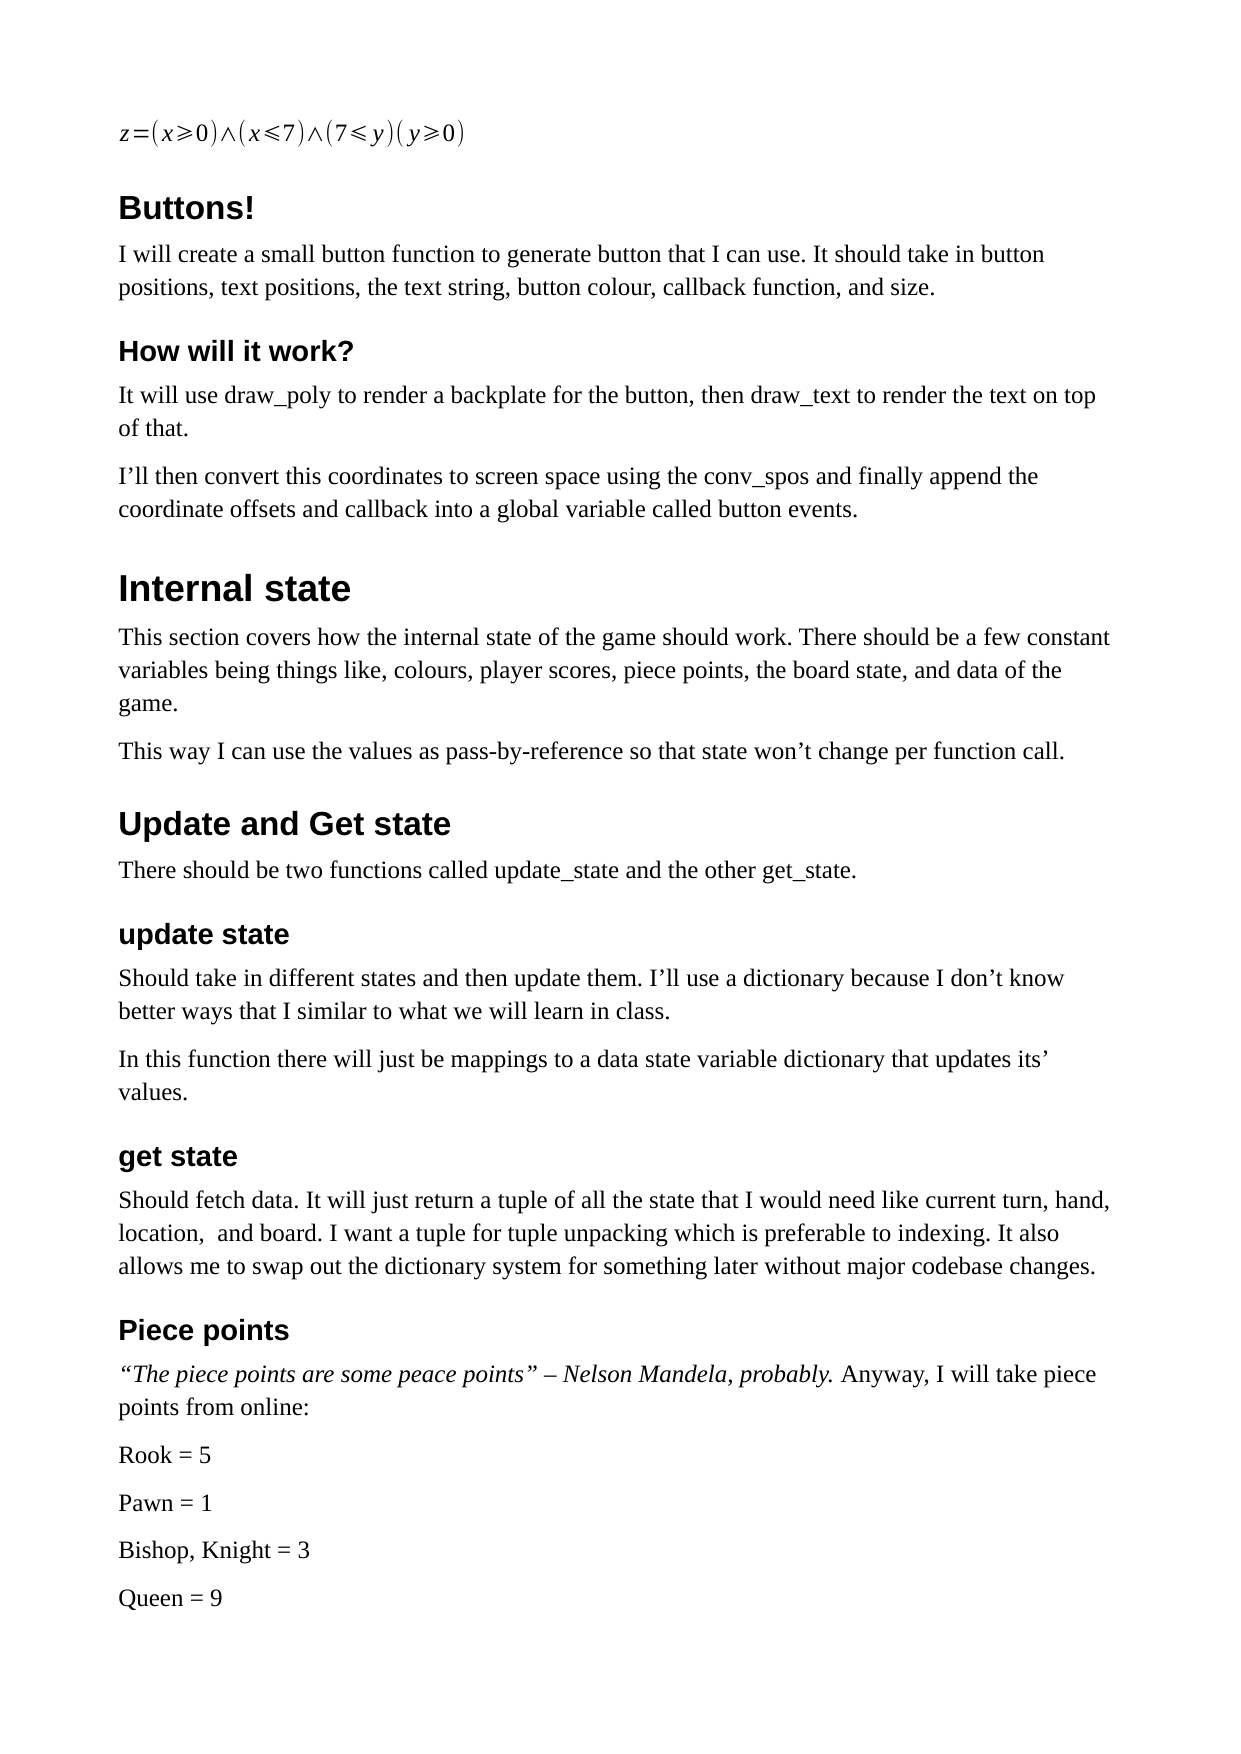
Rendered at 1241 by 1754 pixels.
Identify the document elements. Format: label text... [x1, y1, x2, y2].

subtitle Piece points [118, 1313, 1122, 1347]
text This section covers how the internal state of the game should work. There should be a few constant variables being things like, colours, player scores, piece points, the board state, and data of the game. [118, 622, 1122, 717]
text I will create a small button function to generate button that I can use. It should take in button positions, text positions, the text string, button colour, callback function, and size. [118, 239, 1122, 301]
text This way I can use the values as pass-by-reference so that state won’t change per function call. [118, 736, 1122, 764]
text Should fetch data. It will just return a tuple of all the state that I would need like current turn, hand, location, and board. I want a tuple for tuple unpacking which is preferable to indexing. It also allows me to swap out the dictionary system for something later without major codebase changes. [118, 1185, 1122, 1280]
subtitle update state [118, 917, 1122, 951]
subtitle How will it work? [118, 334, 1122, 368]
subtitle get state [118, 1139, 1122, 1173]
text There should be two functions called update_state and the other get_state. [118, 855, 1122, 884]
text Pawn = 1 [118, 1488, 1122, 1516]
text In this function there will just be mappings to a data state variable dictionary that updates its’ values. [118, 1044, 1122, 1106]
subtitle Internal state [118, 566, 1122, 609]
subtitle Update and Get state [118, 804, 1122, 843]
text Queen = 9 [118, 1583, 1122, 1612]
subtitle Buttons! [118, 188, 1122, 226]
text Bishop, Knight = 3 [118, 1535, 1122, 1564]
text I’ll then convert this coordinates to screen space using the conv_spos and finally append the coordinate offsets and callback into a global variable called button events. [118, 461, 1122, 523]
text It will use draw_poly to render a backplate for the button, then draw_text to render the text on top of that. [118, 380, 1122, 442]
text Should take in different states and then update them. I’ll use a dictionary because I don’t know better ways that I similar to what we will learn in class. [118, 963, 1122, 1025]
text “The piece points are some peace points” – Nelson Mandela, probably. Anyway, I will take piece points from online: [118, 1359, 1122, 1421]
text Rook = 5 [118, 1440, 1122, 1469]
